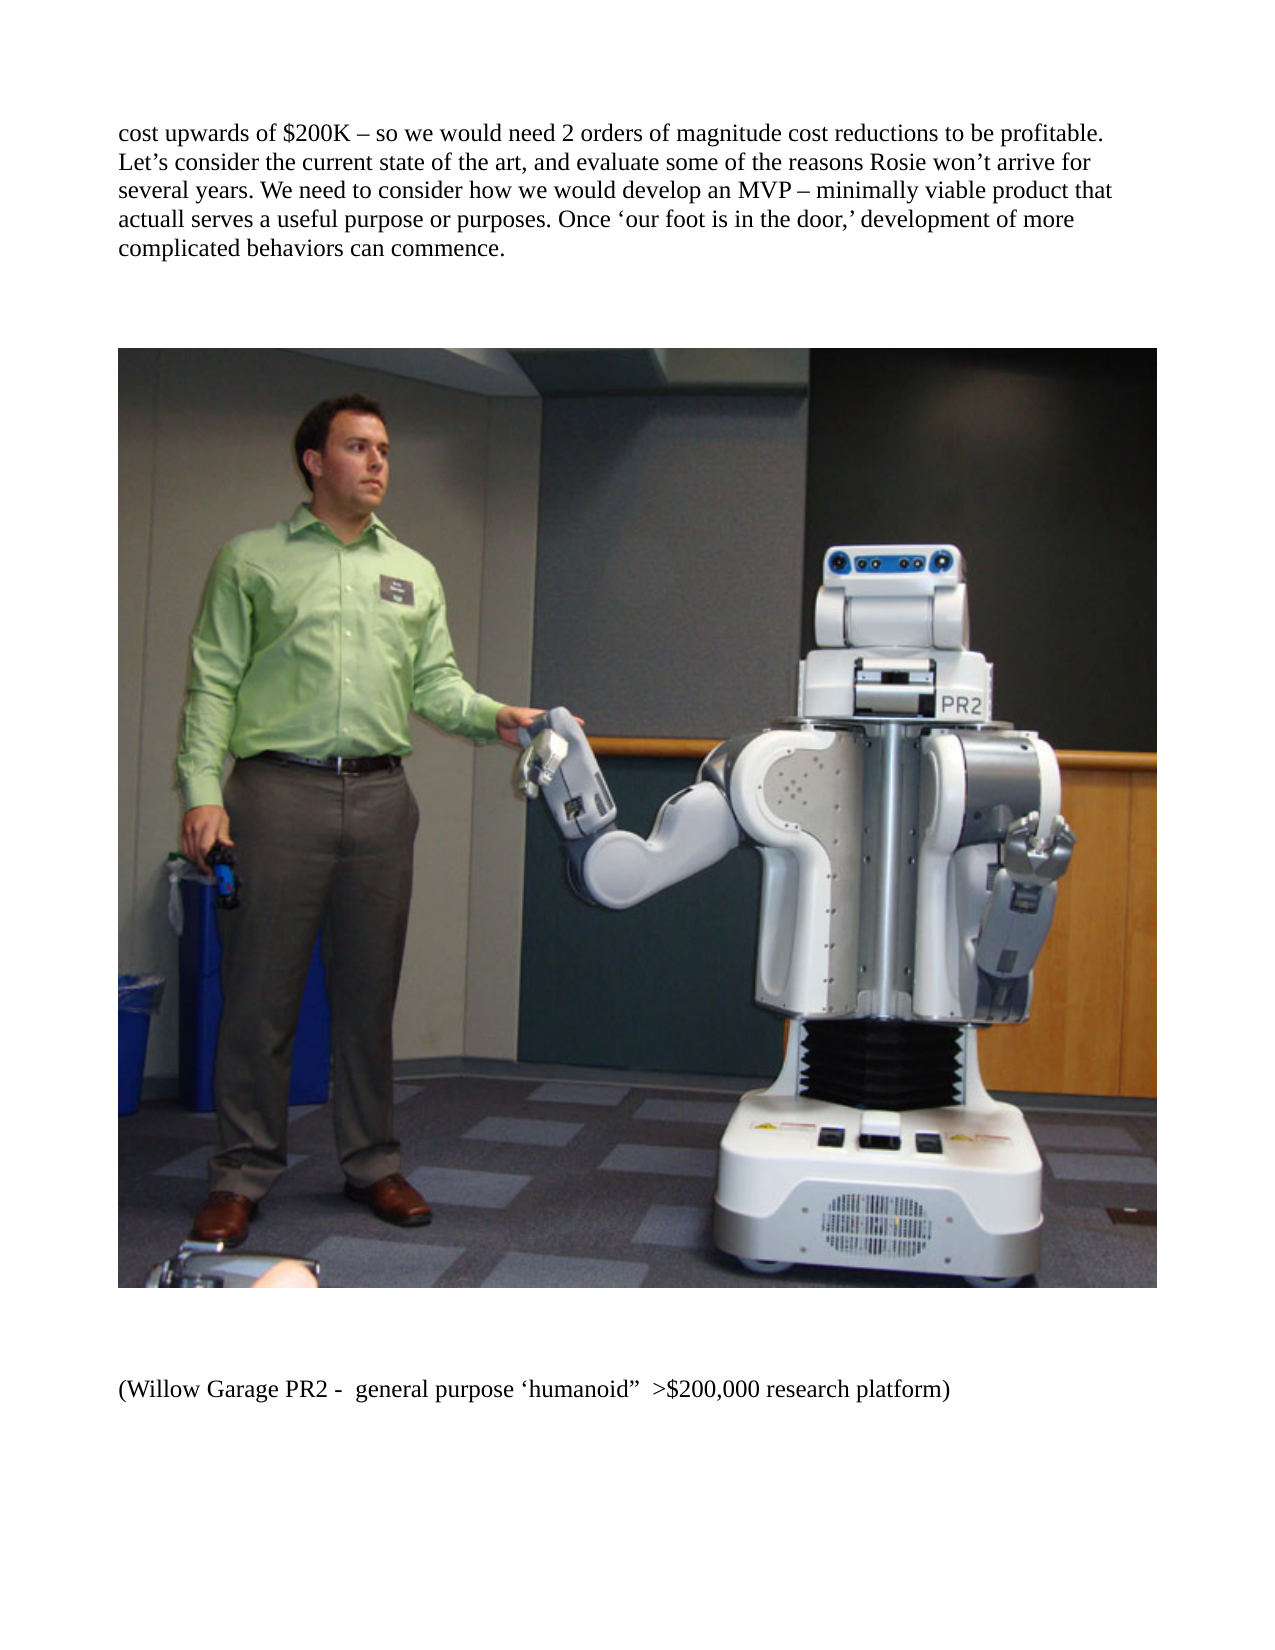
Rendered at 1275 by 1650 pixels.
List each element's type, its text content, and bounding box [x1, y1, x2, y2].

picture [118, 348, 1157, 1288]
text cost upwards of $200K – so we would need 2 orders of magnitude cost reductions to be profitable. Let’s consider the current state of the art, and evaluate some of the reasons Rosie won’t arrive for several years. We need to consider how we would develop an MVP – minimally viable product that actuall serves a useful purpose or purposes. Once ‘our foot is in the door,’ development of more complicated behaviors can commence. [118, 118, 1157, 262]
text (Willow Garage PR2 - general purpose ‘humanoid” >$200,000 research platform) [118, 1374, 1157, 1403]
